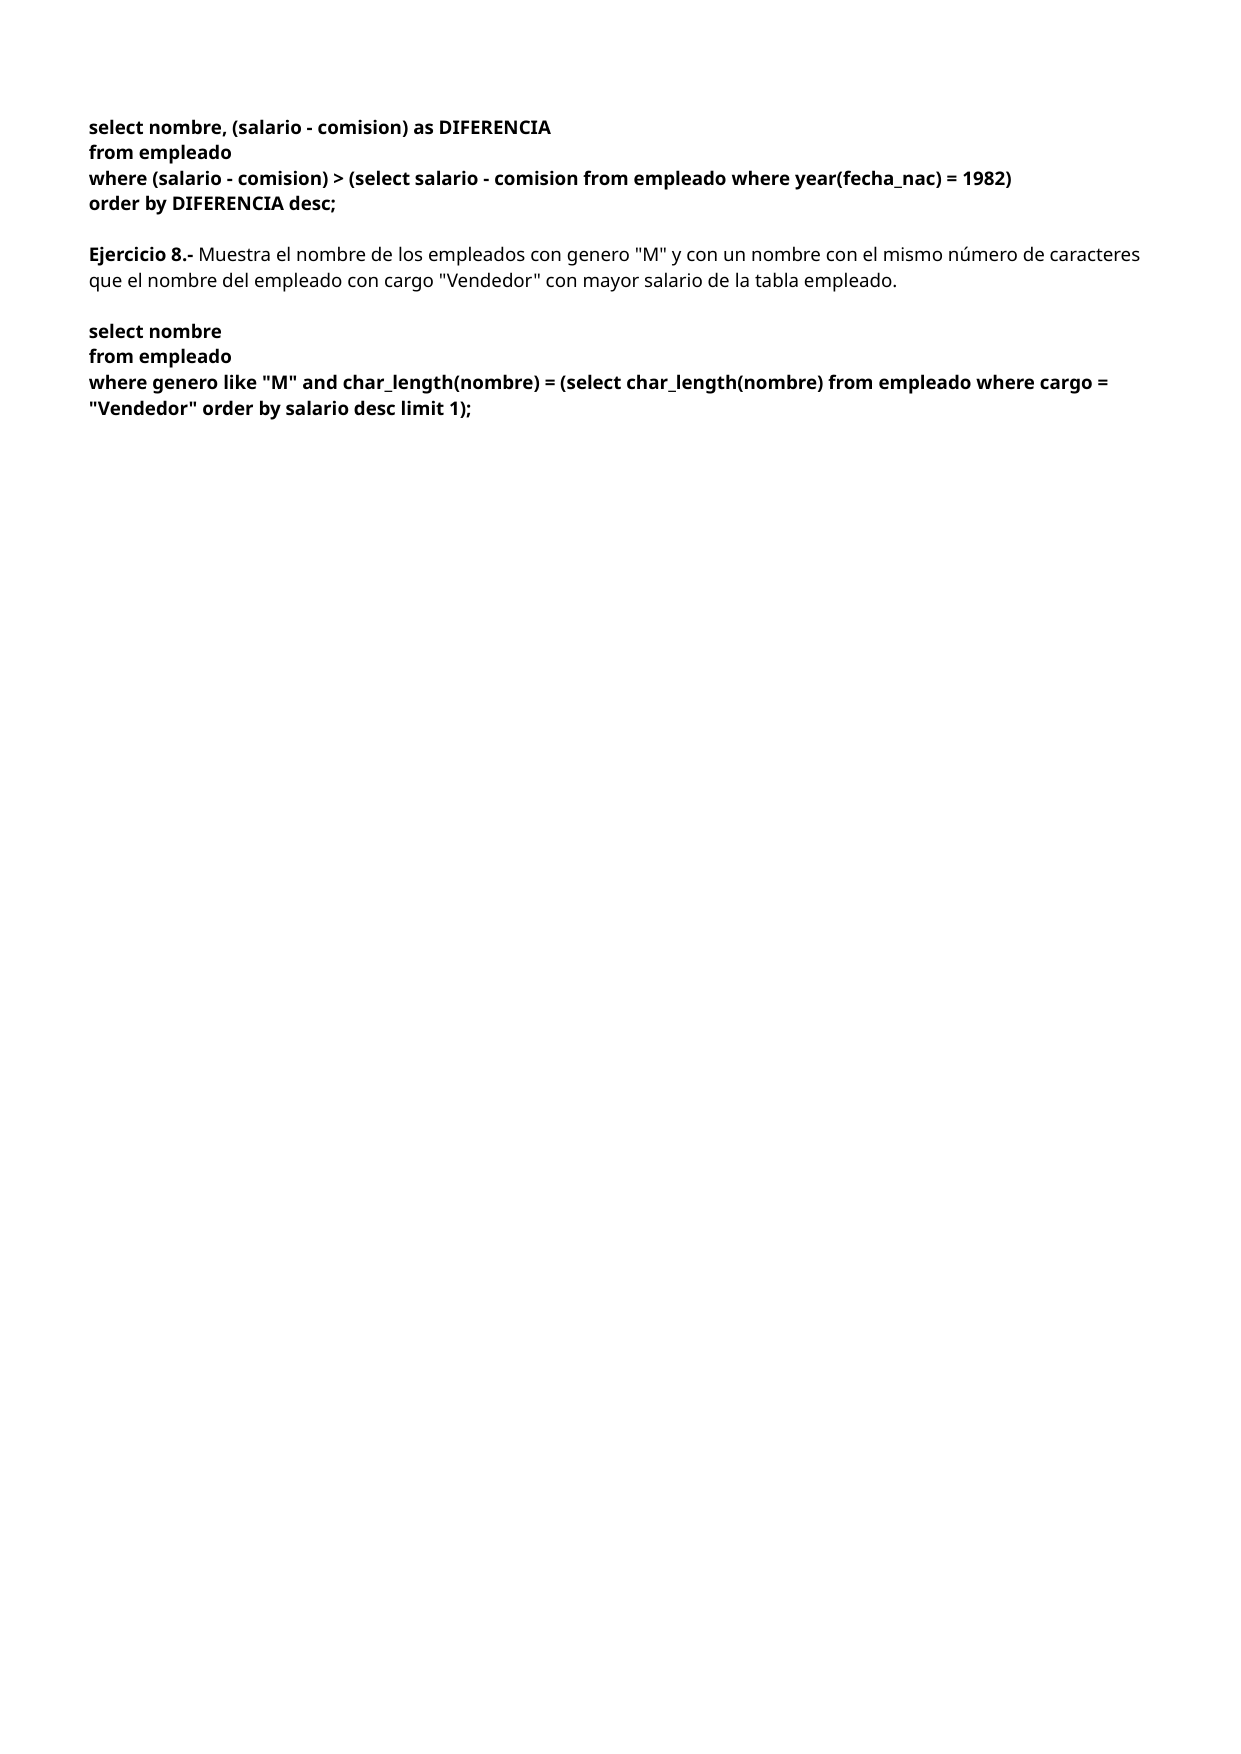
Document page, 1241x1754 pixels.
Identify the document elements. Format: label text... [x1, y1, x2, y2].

text select nombre, (salario - comision) as DIFERENCIA from empleado where (salario - comision) > (select salario - comision from empleado where year(fecha_nac) = 1982) order by DIFERENCIA desc; Ejercicio 8.- Muestra el nombre de los empleados con genero "M" y con un nombre con el mismo número de caracteres que el nombre del empleado con cargo "Vendedor" con mayor salario de la tabla empleado. select nombre from empleado where genero like "M" and char_length(nombre) = (select char_length(nombre) from empleado where cargo = "Vendedor" order by salario desc limit 1); [88, 88, 1152, 420]
